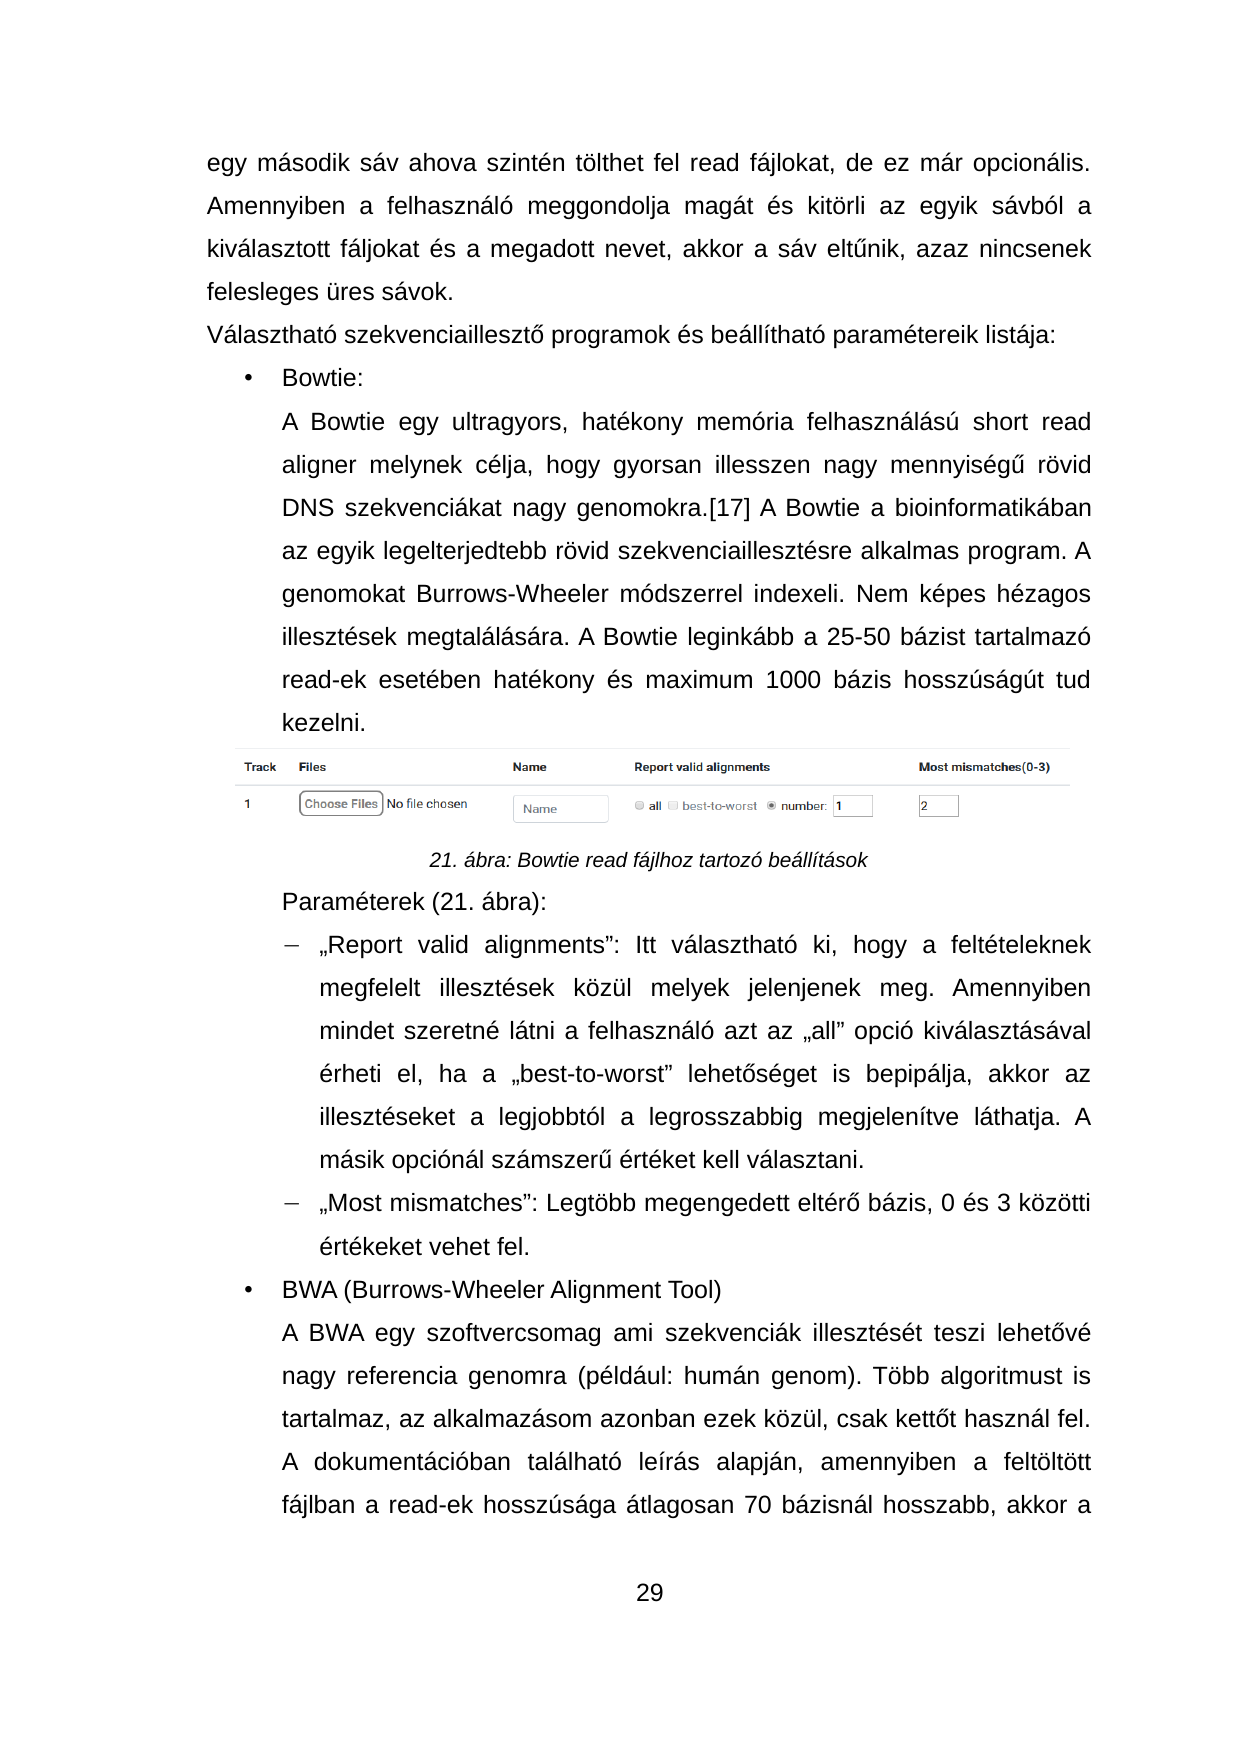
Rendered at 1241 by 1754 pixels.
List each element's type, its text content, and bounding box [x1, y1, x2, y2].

list BWA (Burrows-Wheeler Alignment Tool) [244, 1275, 1093, 1304]
list 21. ábra: Bowtie read fájlhoz tartozó beállítások [225, 832, 1074, 872]
text egy második sáv ahova szintén tölthet fel read fájlokat, de ez már opcionális. Amennyiben a felhasználó meggondolja magát és kitörli az egyik sávból a kiválasztott fáljokat és a megadott nevet, akkor a sáv eltűnik, azaz nincsenek felesleges üres sávok. [207, 148, 1093, 306]
picture [225, 746, 1074, 832]
list A Bowtie egy ultragyors, hatékony memória felhasználású short read aligner melynek célja, hogy gyorsan illesszen nagy mennyiségű rövid DNS szekvenciákat nagy genomokra.[17] A Bowtie a bioinformatikában az egyik legelterjedtebb rövid szekvenciaillesztésre alkalmas program. A genomokat Burrows-Wheeler módszerrel indexeli. Nem képes hézagos illesztések megtalálására. A Bowtie leginkább a 25-50 bázist tartalmazó read-ek esetében hatékony és maximum 1000 bázis hosszúságút tud kezelni. [244, 406, 1093, 737]
list „Most mismatches”: Legtöbb megengedett eltérő bázis, 0 és 3 közötti értékeket vehet fel. [282, 1188, 1093, 1260]
text Választható szekvenciaillesztő programok és beállítható paramétereik listája: [207, 320, 1093, 349]
list Paraméterek (21. ábra): [244, 751, 1093, 915]
list A BWA egy szoftvercsomag ami szekvenciák illesztését teszi lehetővé nagy referencia genomra (például: humán genom). Több algoritmust is tartalmaz, az alkalmazásom azonban ezek közül, csak kettőt használ fel. A dokumentációban található leírás alapján, amennyiben a feltöltött fájlban a read-ek hosszúsága átlagosan 70 bázisnál hosszabb, akkor a [244, 1318, 1093, 1519]
list „Report valid alignments”: Itt választható ki, hogy a feltételeknek megfelelt illesztések közül melyek jelenjenek meg. Amennyiben mindet szeretné látni a felhasználó azt az „all” opció kiválasztásával érheti el, ha a „best-to-worst” lehetőséget is bepipálja, akkor az illesztéseket a legjobbtól a legrosszabbig megjelenítve láthatja. A másik opciónál számszerű értéket kell választani. [282, 929, 1093, 1174]
list Bowtie: [244, 363, 1093, 392]
